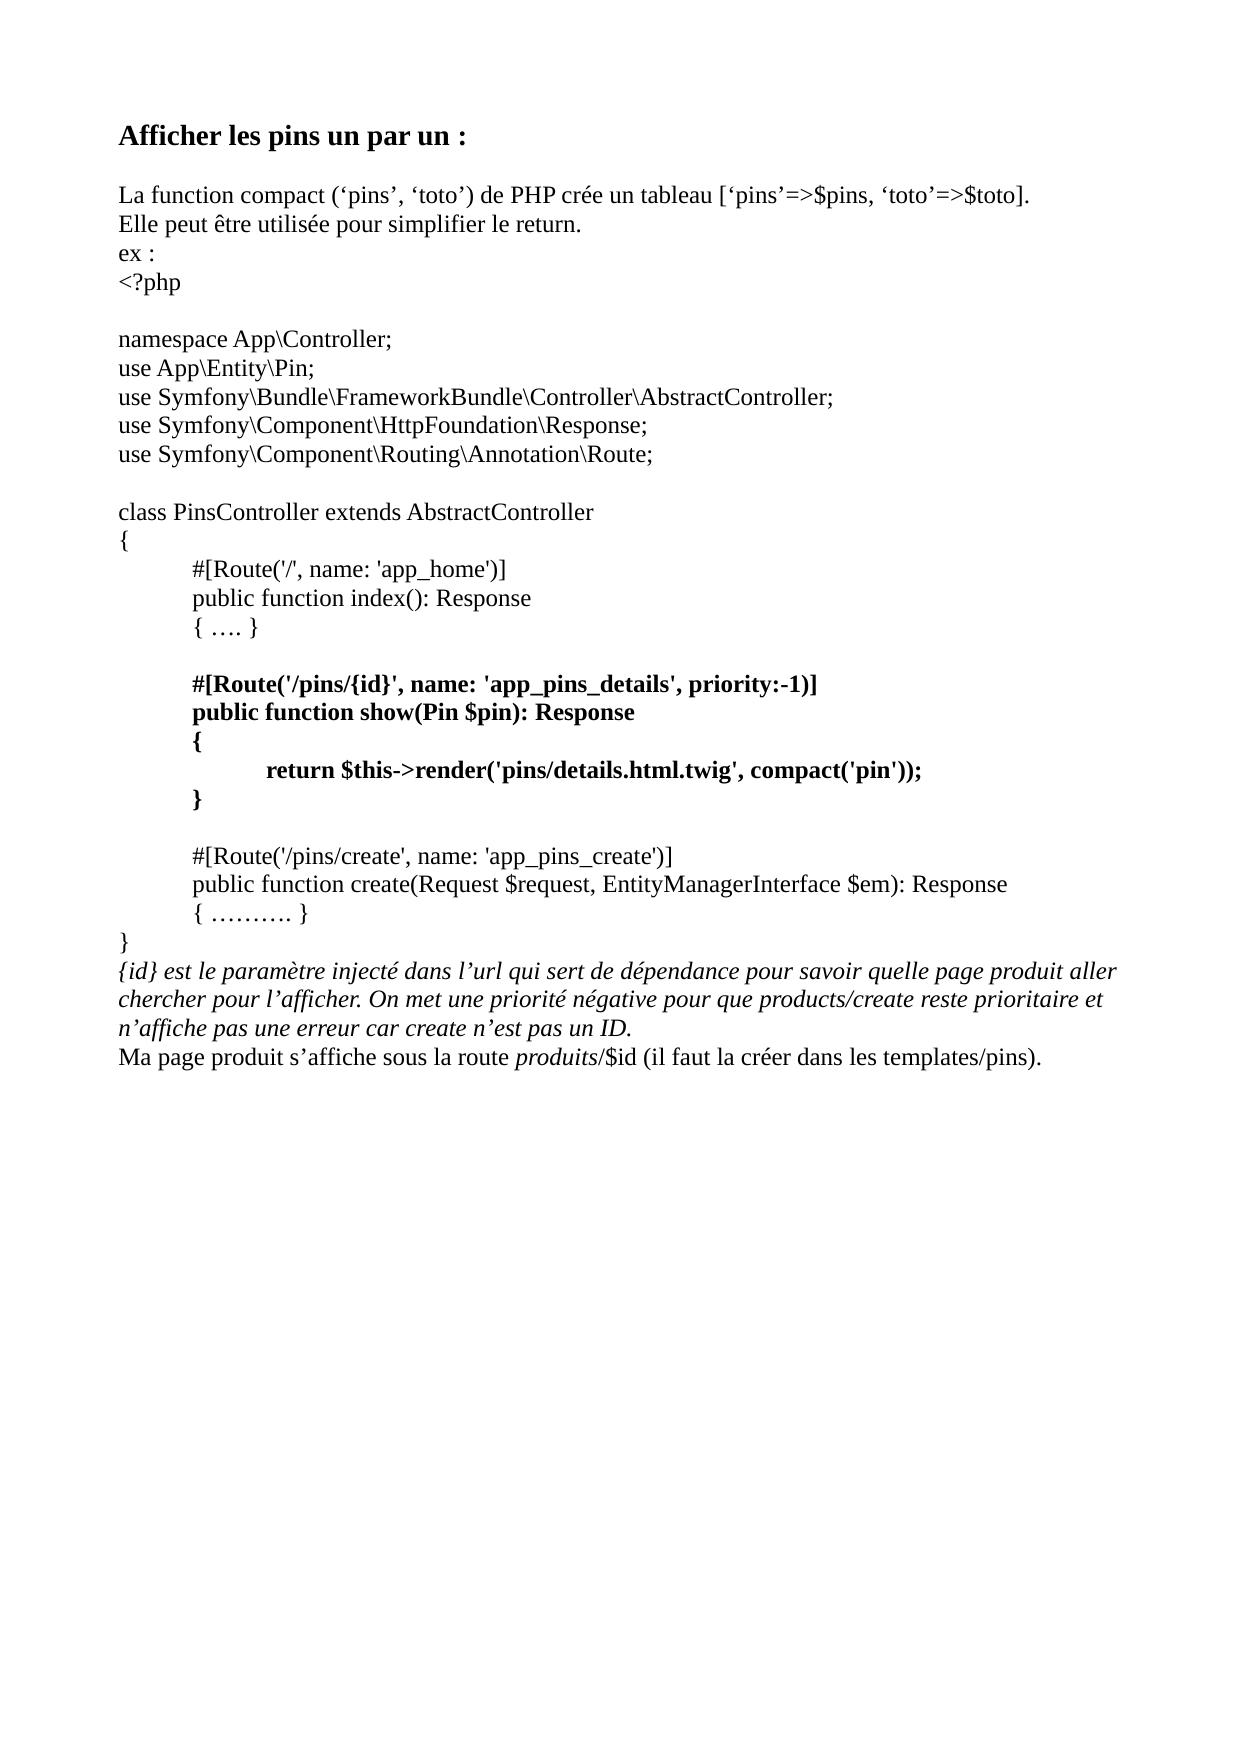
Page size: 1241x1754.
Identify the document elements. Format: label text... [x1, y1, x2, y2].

text use Symfony\Bundle\FrameworkBundle\Controller\AbstractController; [118, 382, 1122, 410]
text public function show(Pin $pin): Response [118, 697, 1122, 726]
text ex : [118, 238, 1122, 267]
text { ………. } [118, 898, 1122, 927]
text public function create(Request $request, EntityManagerInterface $em): Response [118, 869, 1122, 898]
text } [118, 784, 1122, 812]
text { …. } [118, 612, 1122, 640]
text <?php [118, 267, 1122, 295]
text #[Route('/pins/create', name: 'app_pins_create')] [118, 841, 1122, 869]
text La function compact (‘pins’, ‘toto’) de PHP crée un tableau [‘pins’=>$pins, ‘toto’=>$toto]. [118, 180, 1122, 209]
text #[Route('/', name: 'app_home')] [118, 554, 1122, 583]
text #[Route('/pins/{id}', name: 'app_pins_details', priority:-1)] [118, 669, 1122, 697]
text use Symfony\Component\HttpFoundation\Response; [118, 410, 1122, 439]
text { [118, 525, 1122, 554]
text return $this->render('pins/details.html.twig', compact('pin')); [118, 755, 1122, 784]
text namespace App\Controller; [118, 324, 1122, 353]
text class PinsController extends AbstractController [118, 497, 1122, 525]
text use Symfony\Component\Routing\Annotation\Route; [118, 439, 1122, 468]
text Afficher les pins un par un : [118, 118, 1122, 152]
text public function index(): Response [118, 583, 1122, 612]
text { [118, 726, 1122, 755]
text Elle peut être utilisée pour simplifier le return. [118, 209, 1122, 238]
text } [118, 927, 1122, 956]
text {id} est le paramètre injecté dans l’url qui sert de dépendance pour savoir quelle page produit aller chercher pour l’afficher. On met une priorité négative pour que products/create reste prioritaire et n’affiche pas une erreur car create n’est pas un ID. Ma page produit s’affiche sous la route produits/$id (il faut la créer dans les templates/pins). [118, 956, 1122, 1071]
text use App\Entity\Pin; [118, 353, 1122, 382]
